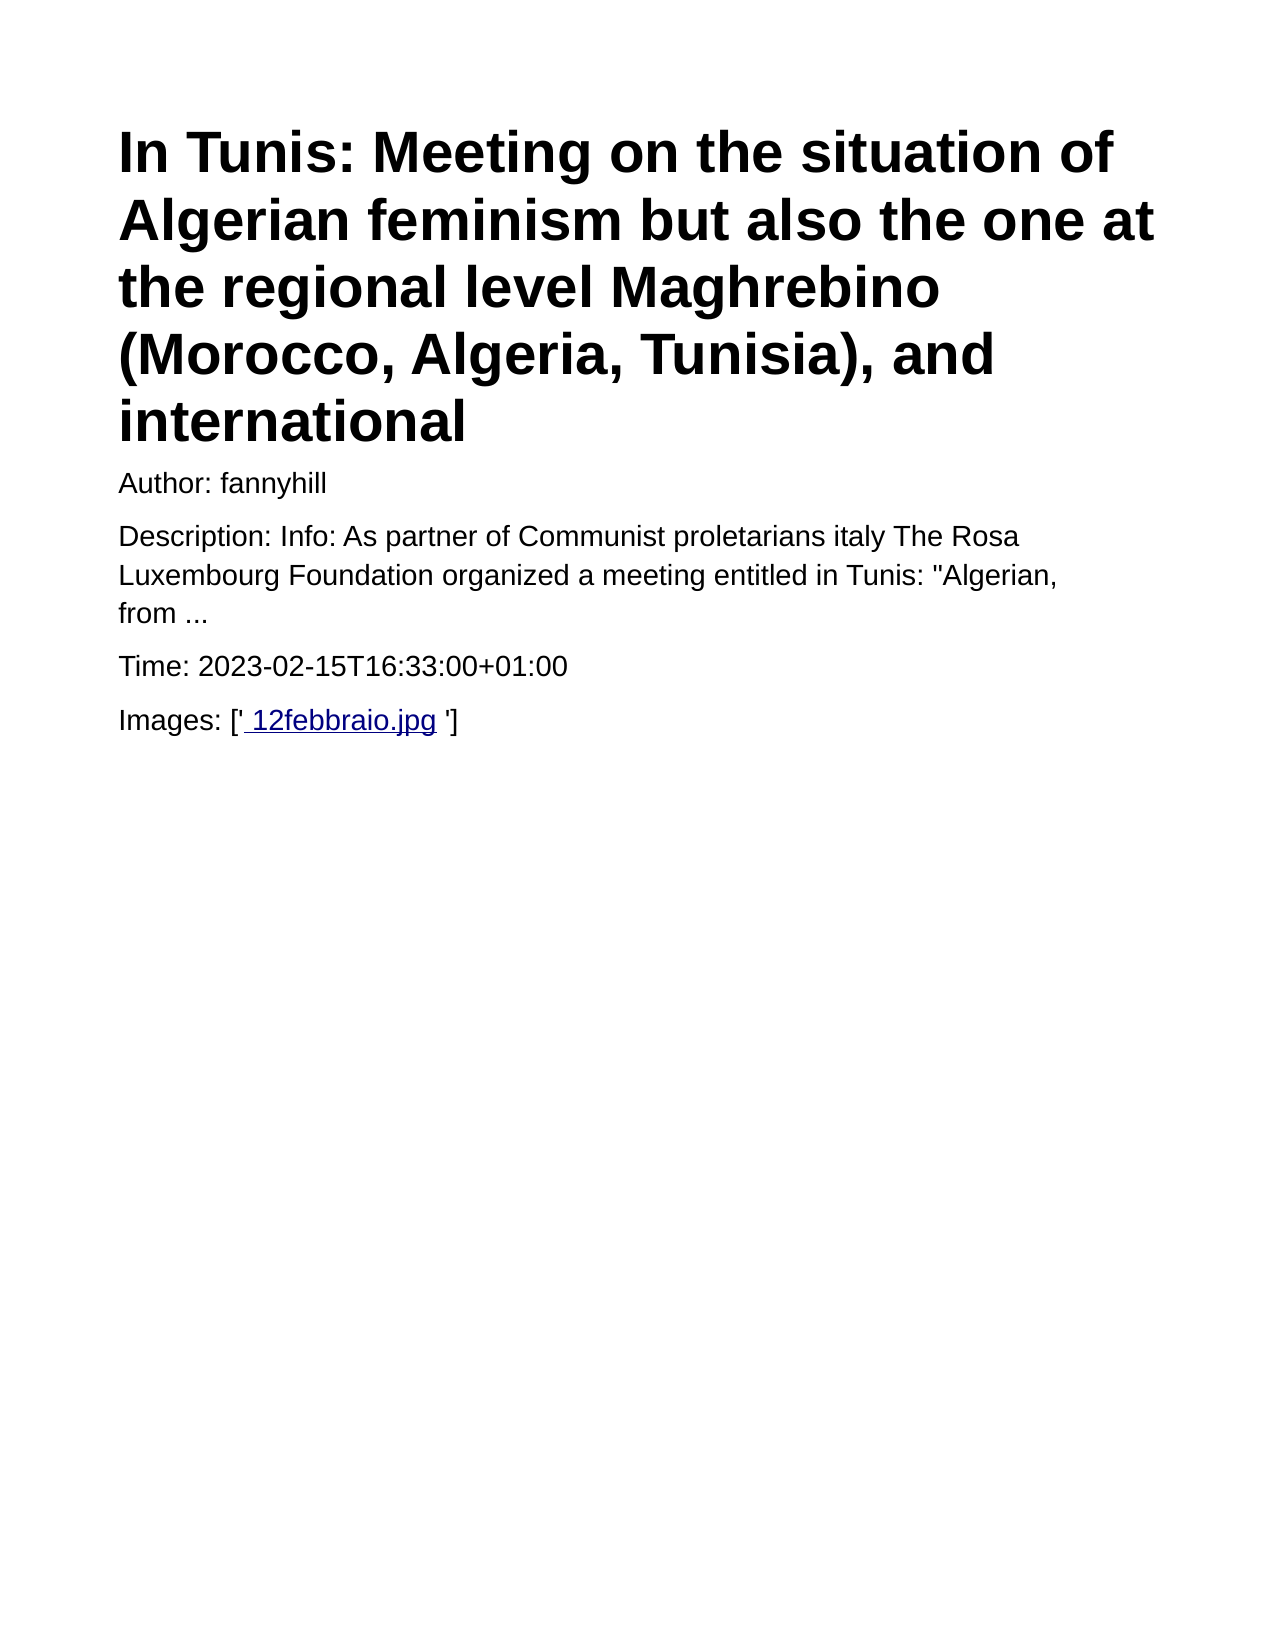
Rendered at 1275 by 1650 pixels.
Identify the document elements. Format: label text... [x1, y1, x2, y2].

subtitle In Tunis: Meeting on the situation of Algerian feminism but also the one at the regional level Maghrebino (Morocco, Algeria, Tunisia), and international [118, 118, 1157, 453]
text Time: 2023-02-15T16:33:00+01:00 [118, 649, 1157, 683]
text Author: fannyhill [118, 466, 1157, 499]
text Images: [' 12febbraio.jpg '] [118, 702, 1157, 736]
text Description: Info: As partner of Communist proletarians italy The Rosa Luxembourg Foundation organized a meeting entitled in Tunis: "Algerian, from ... [118, 519, 1157, 630]
